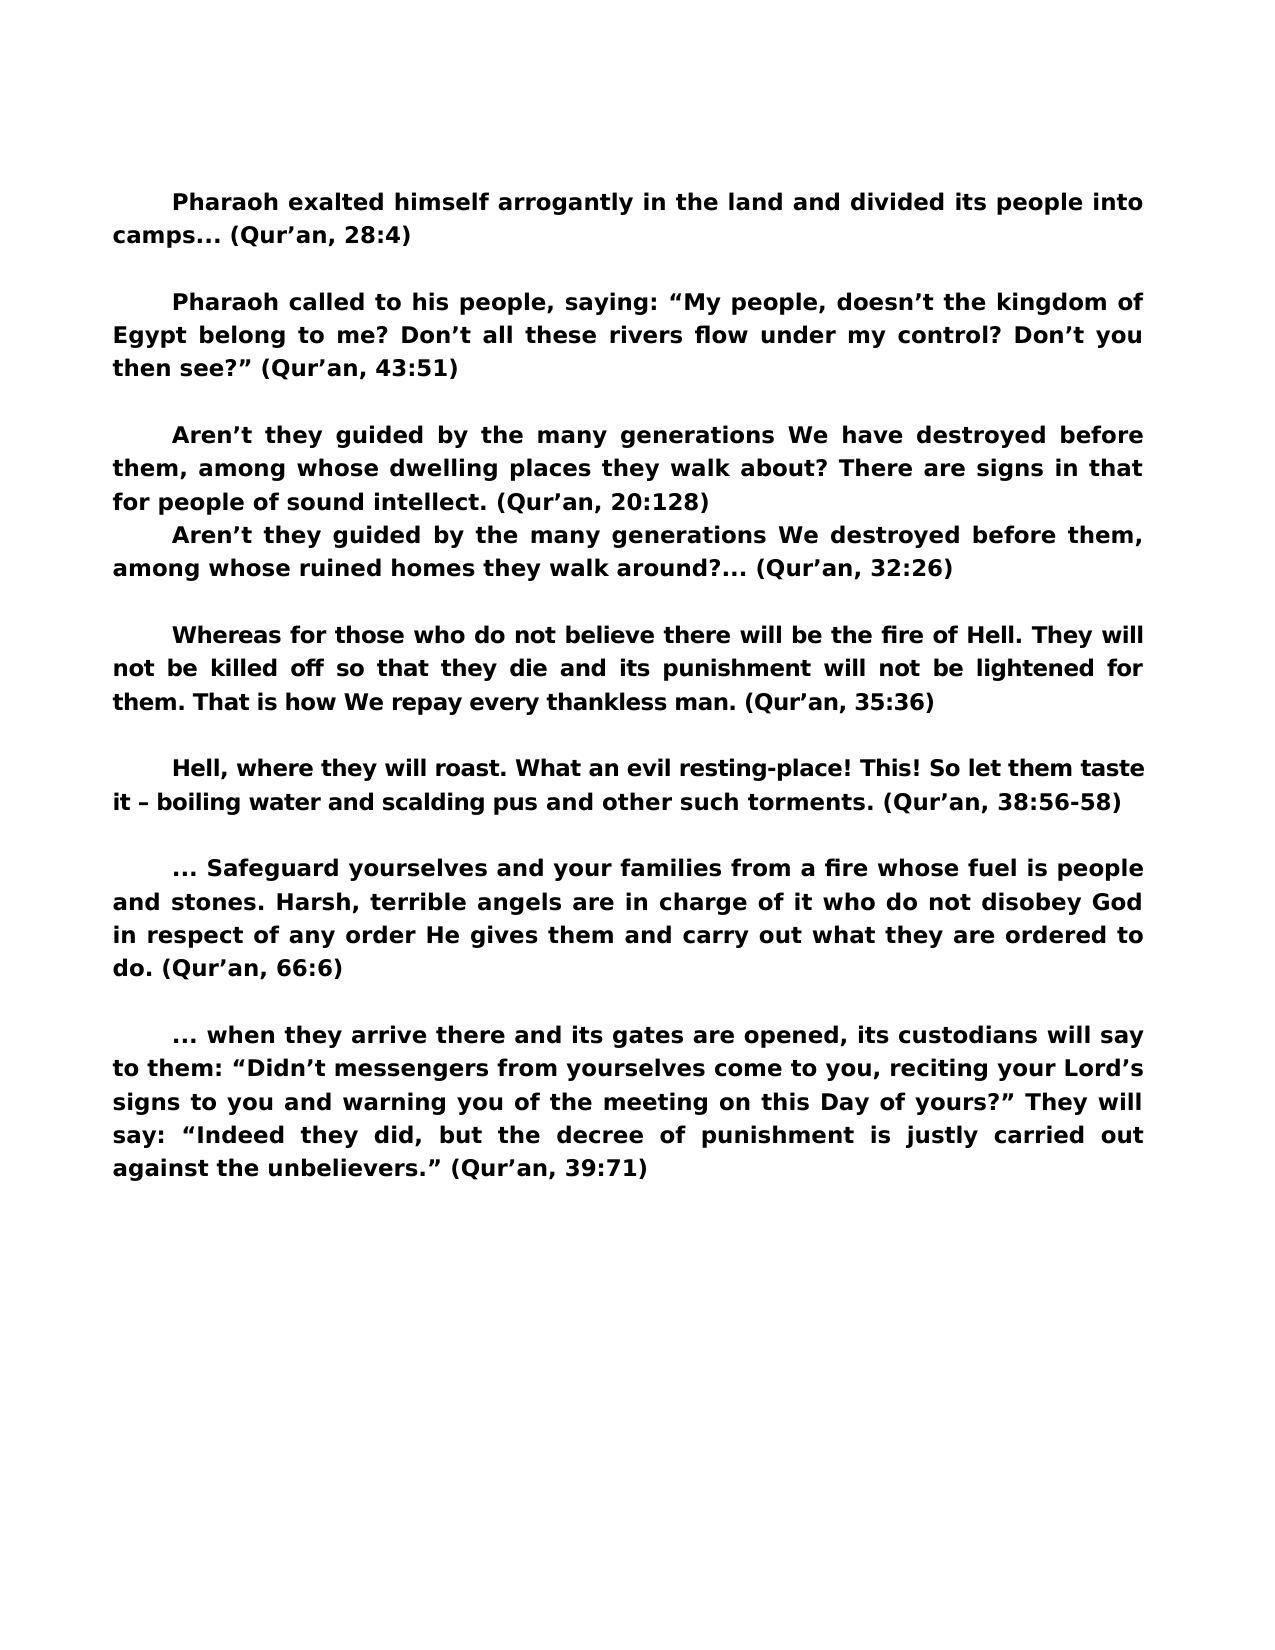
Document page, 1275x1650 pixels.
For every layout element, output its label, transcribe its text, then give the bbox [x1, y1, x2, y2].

text Pharaoh called to his people, saying: “My people, doesn’t the kingdom of Egypt belong to me? Don’t all these rivers flow under my control? Don’t you then see?” (Qur’an, 43:51) [112, 283, 1145, 383]
text Aren’t they guided by the many generations We destroyed before them, among whose ruined homes they walk around?... (Qur’an, 32:26) [112, 517, 1145, 583]
text Whereas for those who do not believe there will be the fire of Hell. They will not be killed off so that they die and its punishment will not be lightened for them. That is how We repay every thankless man. (Qur’an, 35:36) [112, 617, 1145, 717]
text ... Safeguard yourselves and your families from a fire whose fuel is people and stones. Harsh, terrible angels are in charge of it who do not disobey God in respect of any order He gives them and carry out what they are ordered to do. (Qur’an, 66:6) [112, 850, 1145, 983]
text ... when they arrive there and its gates are opened, its custodians will say to them: “Didn’t messengers from yourselves come to you, reciting your Lord’s signs to you and warning you of the meeting on this Day of yours?” They will say: “Indeed they did, but the decree of punishment is justly carried out against the unbelievers.” (Qur’an, 39:71) [112, 1017, 1145, 1183]
text Aren’t they guided by the many generations We have destroyed before them, among whose dwelling places they walk about? There are signs in that for people of sound intellect. (Qur’an, 20:128) [112, 417, 1145, 517]
text Pharaoh exalted himself arrogantly in the land and divided its people into camps... (Qur’an, 28:4) [112, 183, 1145, 250]
text Hell, where they will roast. What an evil resting-place! This! So let them taste it – boiling water and scalding pus and other such torments. (Qur’an, 38:56-58) [112, 750, 1145, 817]
